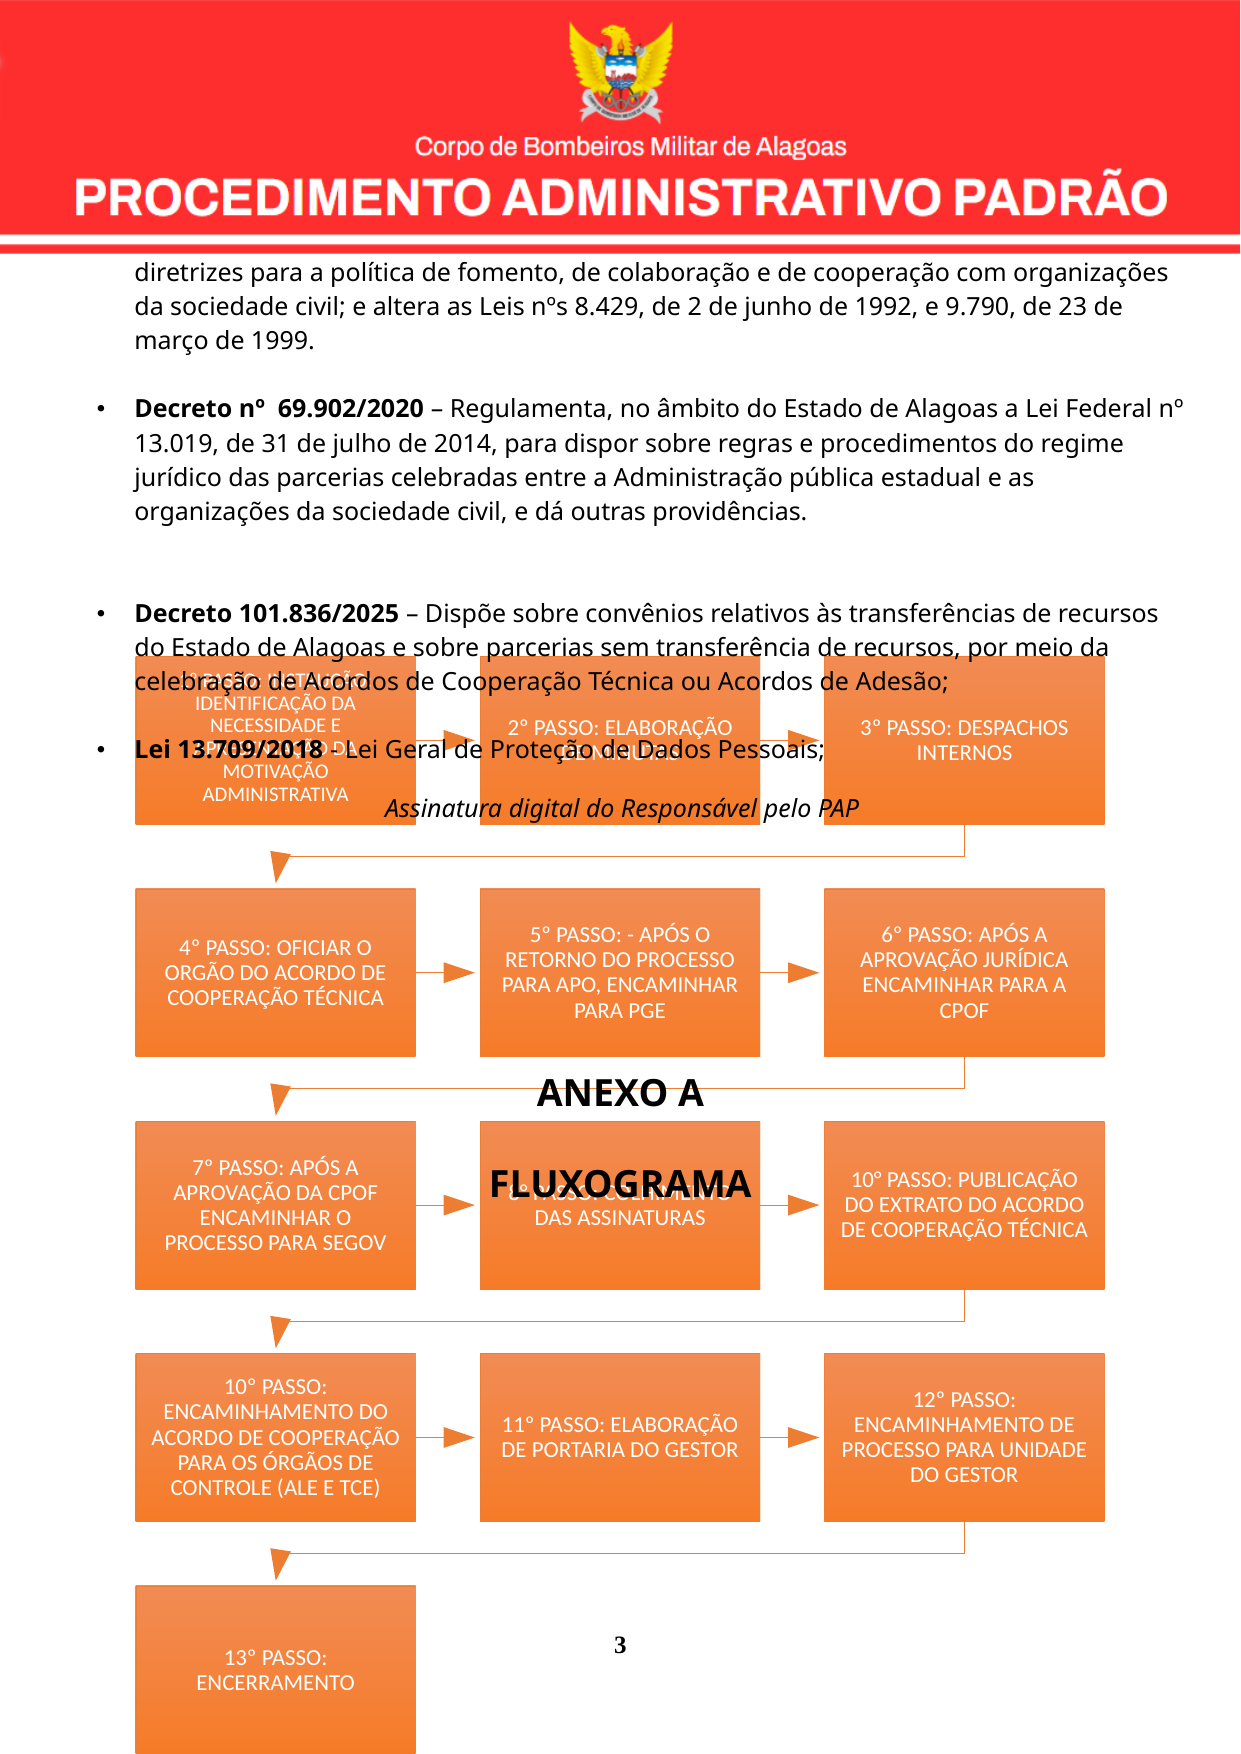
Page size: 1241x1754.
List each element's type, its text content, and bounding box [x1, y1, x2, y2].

table_header Lei nº 13.425/2017 - Estabelece diretrizes gerais sobre medidas de prevenção e combate a incêndio e a desastres em estabelecimentos, edificações e áreas de reunião de público; altera as Leis nº s 8.078, de 11 de setembro de 1990, e 10.406, de 10 de janeiro de 2002 – Código Civil; e dá outras providências; Lei nº 13.019/2014 - Estabelece o regime jurídico das parcerias entre a administração pública e as organizações da sociedade civil, em regime de mútua cooperação, para a consecução de finalidades de interesse público e recíproco, mediante a execução de atividades ou de projetos previamente estabelecidos em planos de trabalho inseridos em termos de colaboração, em termos de fomento ou em acordos de cooperação; define diretrizes para a política de fomento, de colaboração e de cooperação com organizações da sociedade civil; e altera as Leis nºs 8.429, de 2 de junho de 1992, e 9.790, de 23 de março de 1999. Decreto nº 69.902/2020 – Regulamenta, no âmbito do Estado de Alagoas a Lei Federal nº 13.019, de 31 de julho de 2014, para dispor sobre regras e procedimentos do regime jurídico das parcerias celebradas entre a Administração pública estadual e as organizações da sociedade civil, e dá outras providências. Decreto 101.836/2025 – Dispõe sobre convênios relativos às transferências de recursos do Estado de Alagoas e sobre parcerias sem transferência de recursos, por meio da celebração de Acordos de Cooperação Técnica ou Acordos de Adesão; Lei 13.709/2018 - Lei Geral de Proteção de Dados Pessoais; Assinatura digital do Responsável pelo PAP [56, 255, 1190, 882]
table_cell [761, 962, 824, 1002]
table_cell [416, 962, 443, 972]
table_cell [416, 922, 480, 962]
table_cell [56, 882, 1190, 922]
text FLUXOGRAMA [416, 1157, 480, 1208]
text ANEXO A [118, 1067, 1122, 1118]
table_cell [416, 1002, 480, 1042]
table_cell [761, 1002, 824, 1042]
text FLUXOGRAMA [1105, 1157, 1122, 1208]
table_cell [761, 962, 788, 972]
text FLUXOGRAMA [118, 1157, 136, 1208]
table_cell [1105, 922, 1190, 962]
text FLUXOGRAMA [761, 1157, 824, 1208]
table_cell [1105, 1002, 1190, 1042]
table_cell [761, 922, 824, 962]
table_cell [56, 1002, 136, 1042]
table_cell [56, 922, 136, 962]
table_cell [56, 962, 136, 1002]
table_cell [416, 962, 480, 1002]
table_cell [1105, 962, 1190, 1002]
